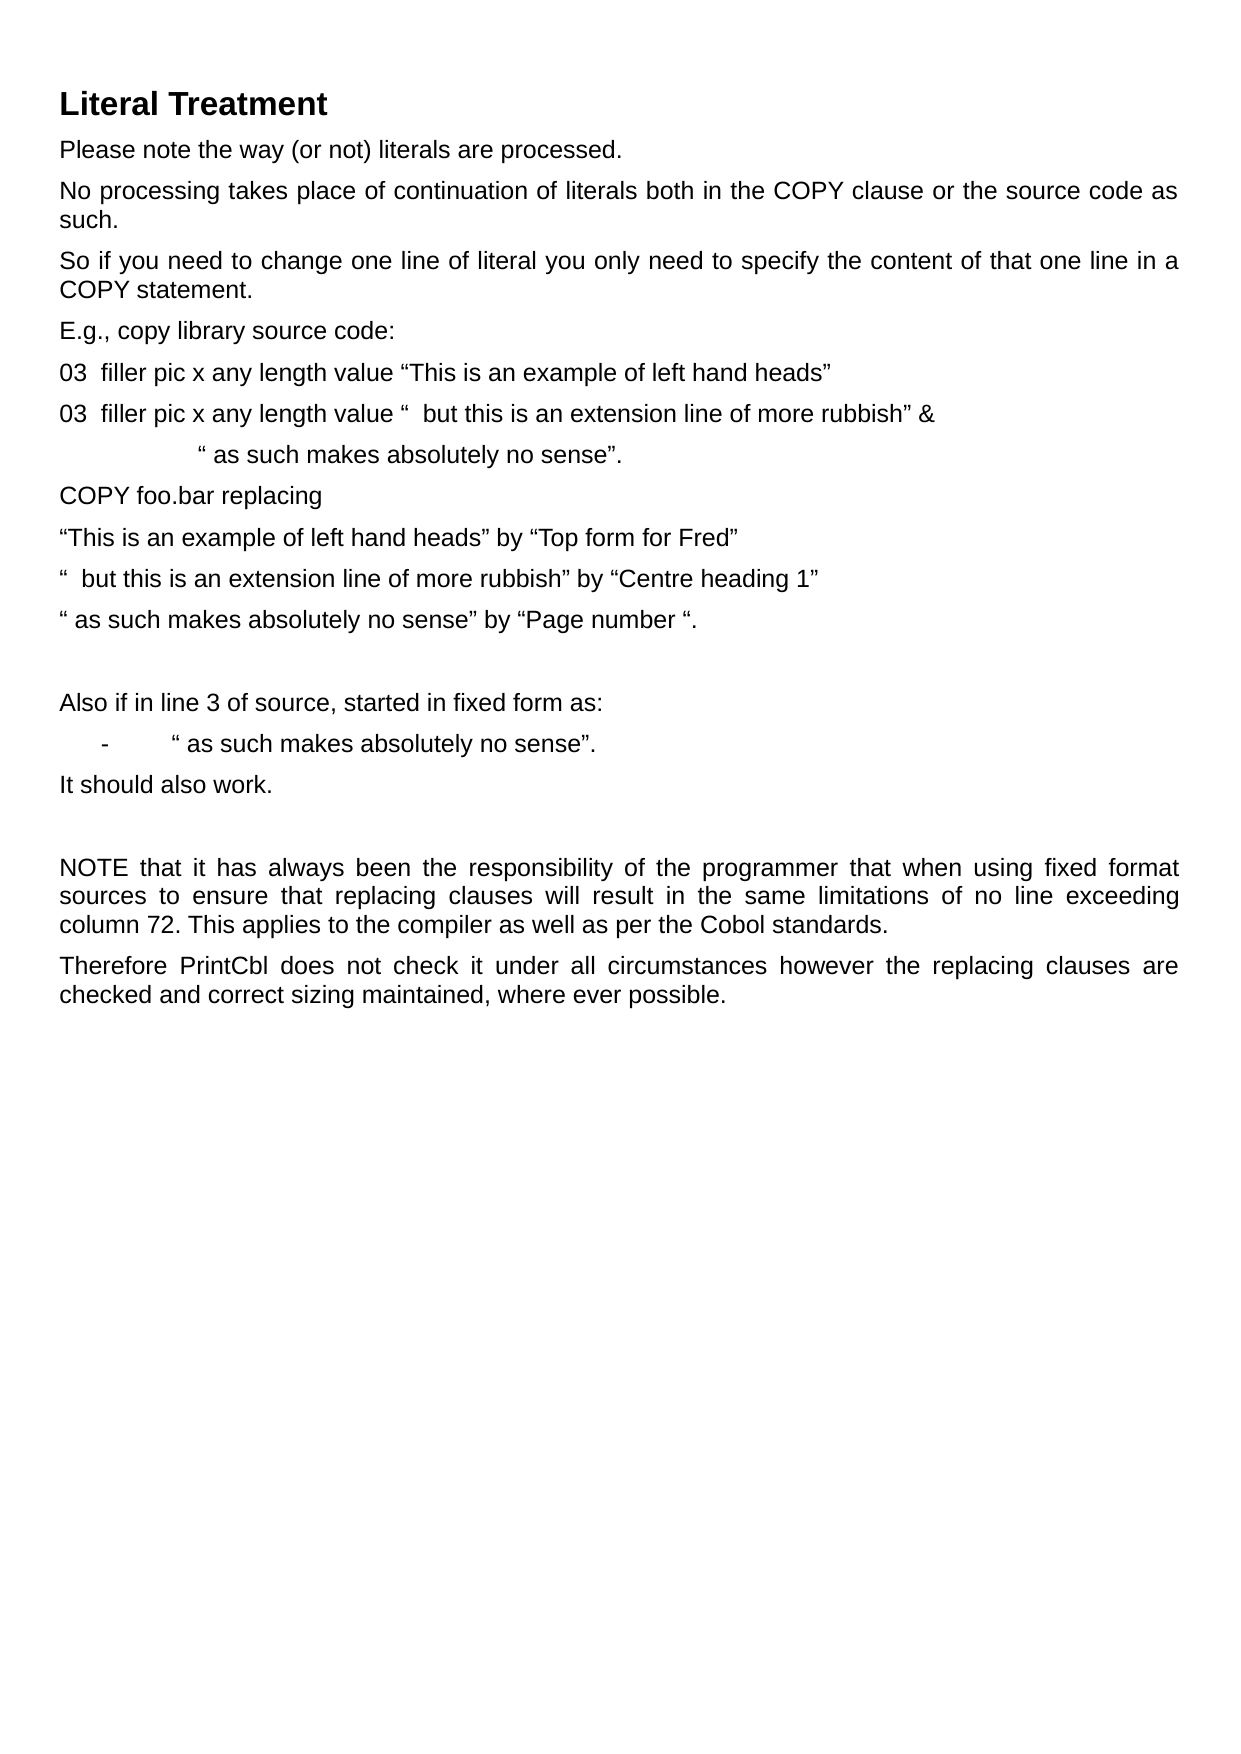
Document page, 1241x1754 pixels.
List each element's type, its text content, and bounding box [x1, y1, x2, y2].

text 03 filler pic x any length value “This is an example of left hand heads” [59, 357, 1181, 386]
text NOTE that it has always been the responsibility of the programmer that when using fixed format sources to ensure that replacing clauses will result in the same limitations of no line exceeding column 72. This applies to the compiler as well as per the Cobol standards. [59, 852, 1181, 939]
text “ but this is an extension line of more rubbish” by “Centre heading 1” [59, 564, 1181, 592]
text E.g., copy library source code: [59, 316, 1181, 345]
text “ as such makes absolutely no sense” by “Page number “. [59, 605, 1181, 634]
text So if you need to change one line of literal you only need to specify the content of that one line in a COPY statement. [59, 246, 1181, 304]
text COPY foo.bar replacing [59, 481, 1181, 510]
text - “ as such makes absolutely no sense”. [59, 729, 1181, 757]
text No processing takes place of continuation of literals both in the COPY clause or the source code as such. [59, 176, 1181, 234]
text Please note the way (or not) literals are processed. [59, 135, 1181, 164]
text Also if in line 3 of source, started in fixed form as: [59, 687, 1181, 716]
text Therefore PrintCbl does not check it under all circumstances however the replacing clauses are checked and correct sizing maintained, where ever possible. [59, 951, 1181, 1009]
text “This is an example of left hand heads” by “Top form for Fred” [59, 522, 1181, 551]
subtitle Literal Treatment [59, 84, 1181, 122]
text It should also work. [59, 770, 1181, 799]
text 03 filler pic x any length value “ but this is an extension line of more rubbish” & [59, 399, 1181, 427]
text “ as such makes absolutely no sense”. [59, 440, 1181, 469]
